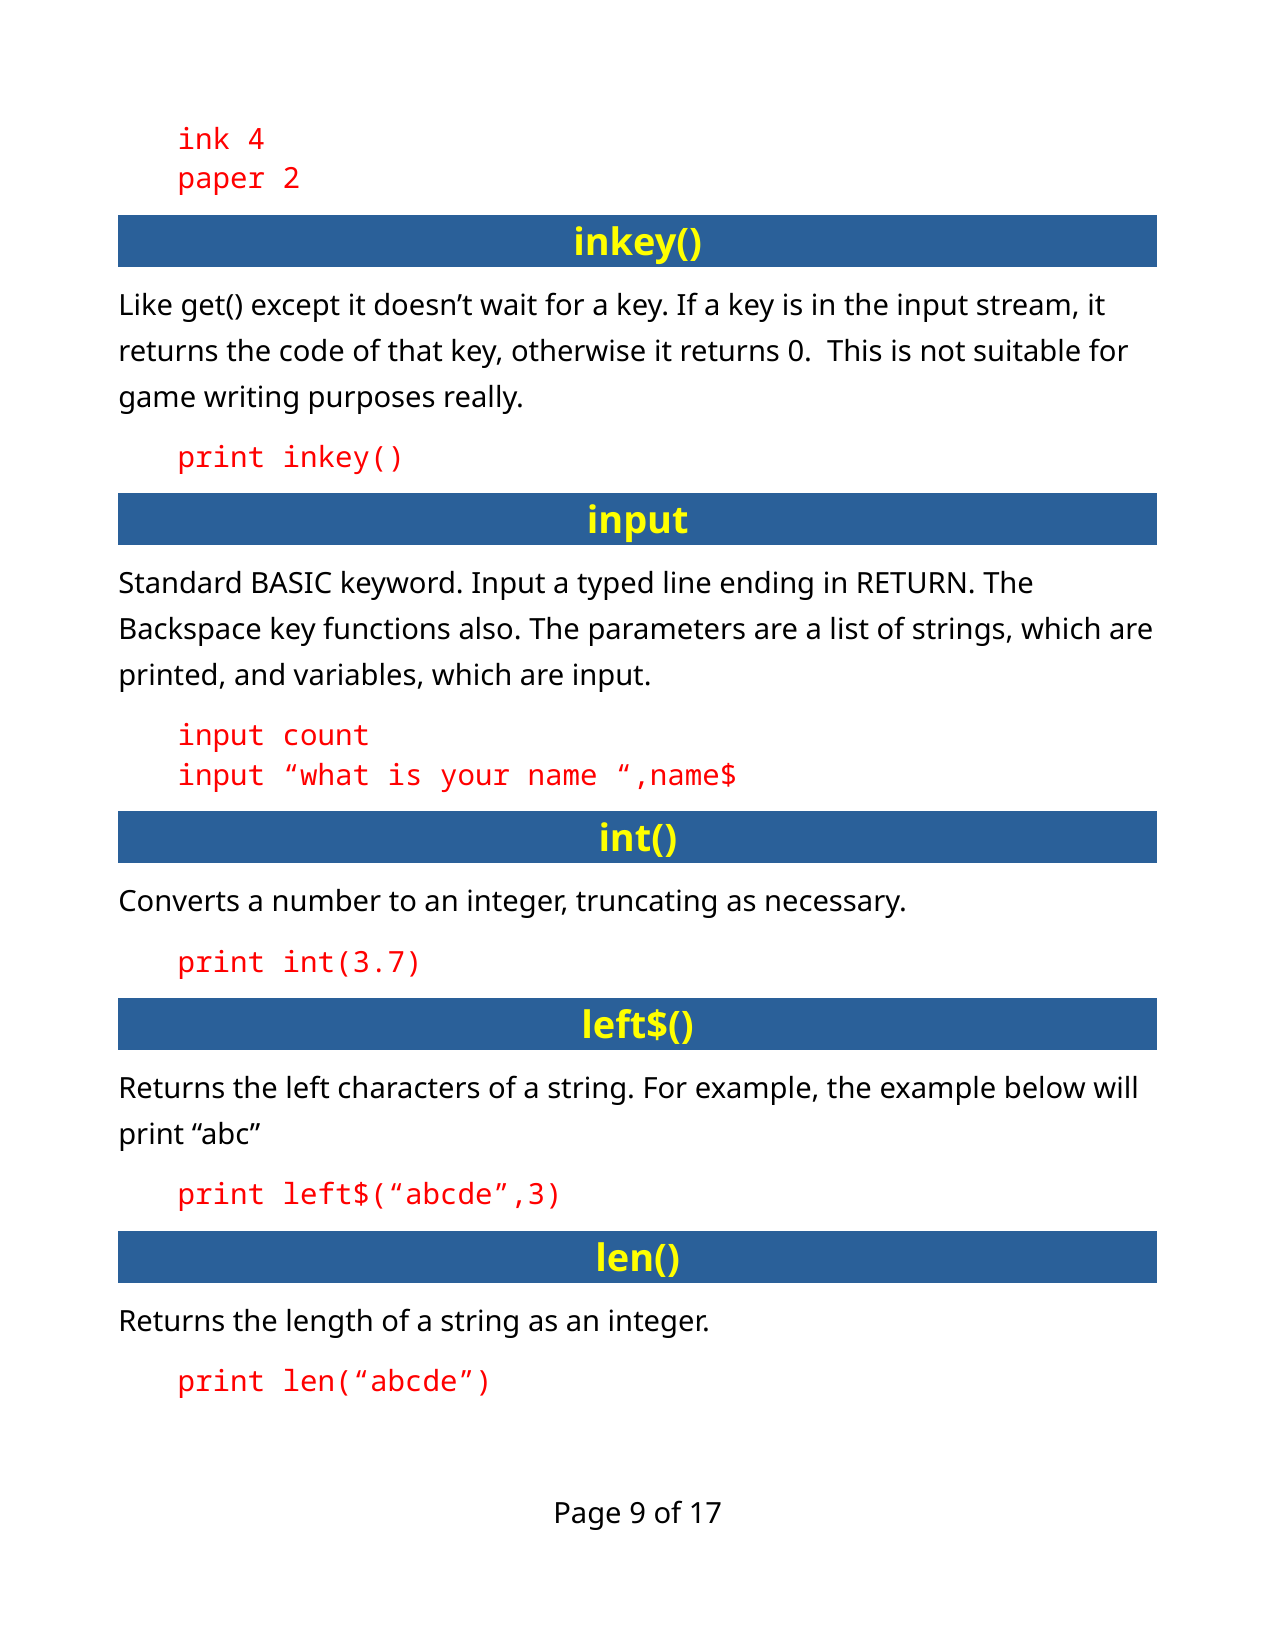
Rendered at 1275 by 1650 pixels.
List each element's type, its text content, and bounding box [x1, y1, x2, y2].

subtitle int() [118, 811, 1157, 863]
text Returns the length of a string as an integer. [118, 1300, 1157, 1340]
text print inkey() [177, 436, 1157, 476]
text Converts a number to an integer, truncating as necessary. [118, 881, 1157, 920]
text Input count [177, 714, 1157, 754]
text Standard BASIC keyword. Input a typed line ending in RETURN. The Backspace key functions also. The parameters are a list of strings, which are printed, and variables, which are input. [118, 563, 1157, 694]
text ink 4 [177, 118, 1157, 158]
subtitle len() [118, 1231, 1157, 1283]
text print int(3.7) [177, 941, 1157, 981]
text print left$(“abcde”,3) [177, 1173, 1157, 1213]
text Like get() except it doesn’t wait for a key. If a key is in the input stream, it returns the code of that key, otherwise it returns 0. This is not suitable for game writing purposes really. [118, 284, 1157, 416]
text input “What is your name “,name$ [177, 754, 1157, 794]
subtitle inkey() [118, 215, 1157, 267]
text print len(“abcde”) [177, 1361, 1157, 1400]
text paper 2 [177, 158, 1157, 197]
text Returns the left characters of a string. For example, the example below will print “abc” [118, 1068, 1157, 1153]
subtitle left$() [118, 998, 1157, 1050]
subtitle input [118, 493, 1157, 545]
